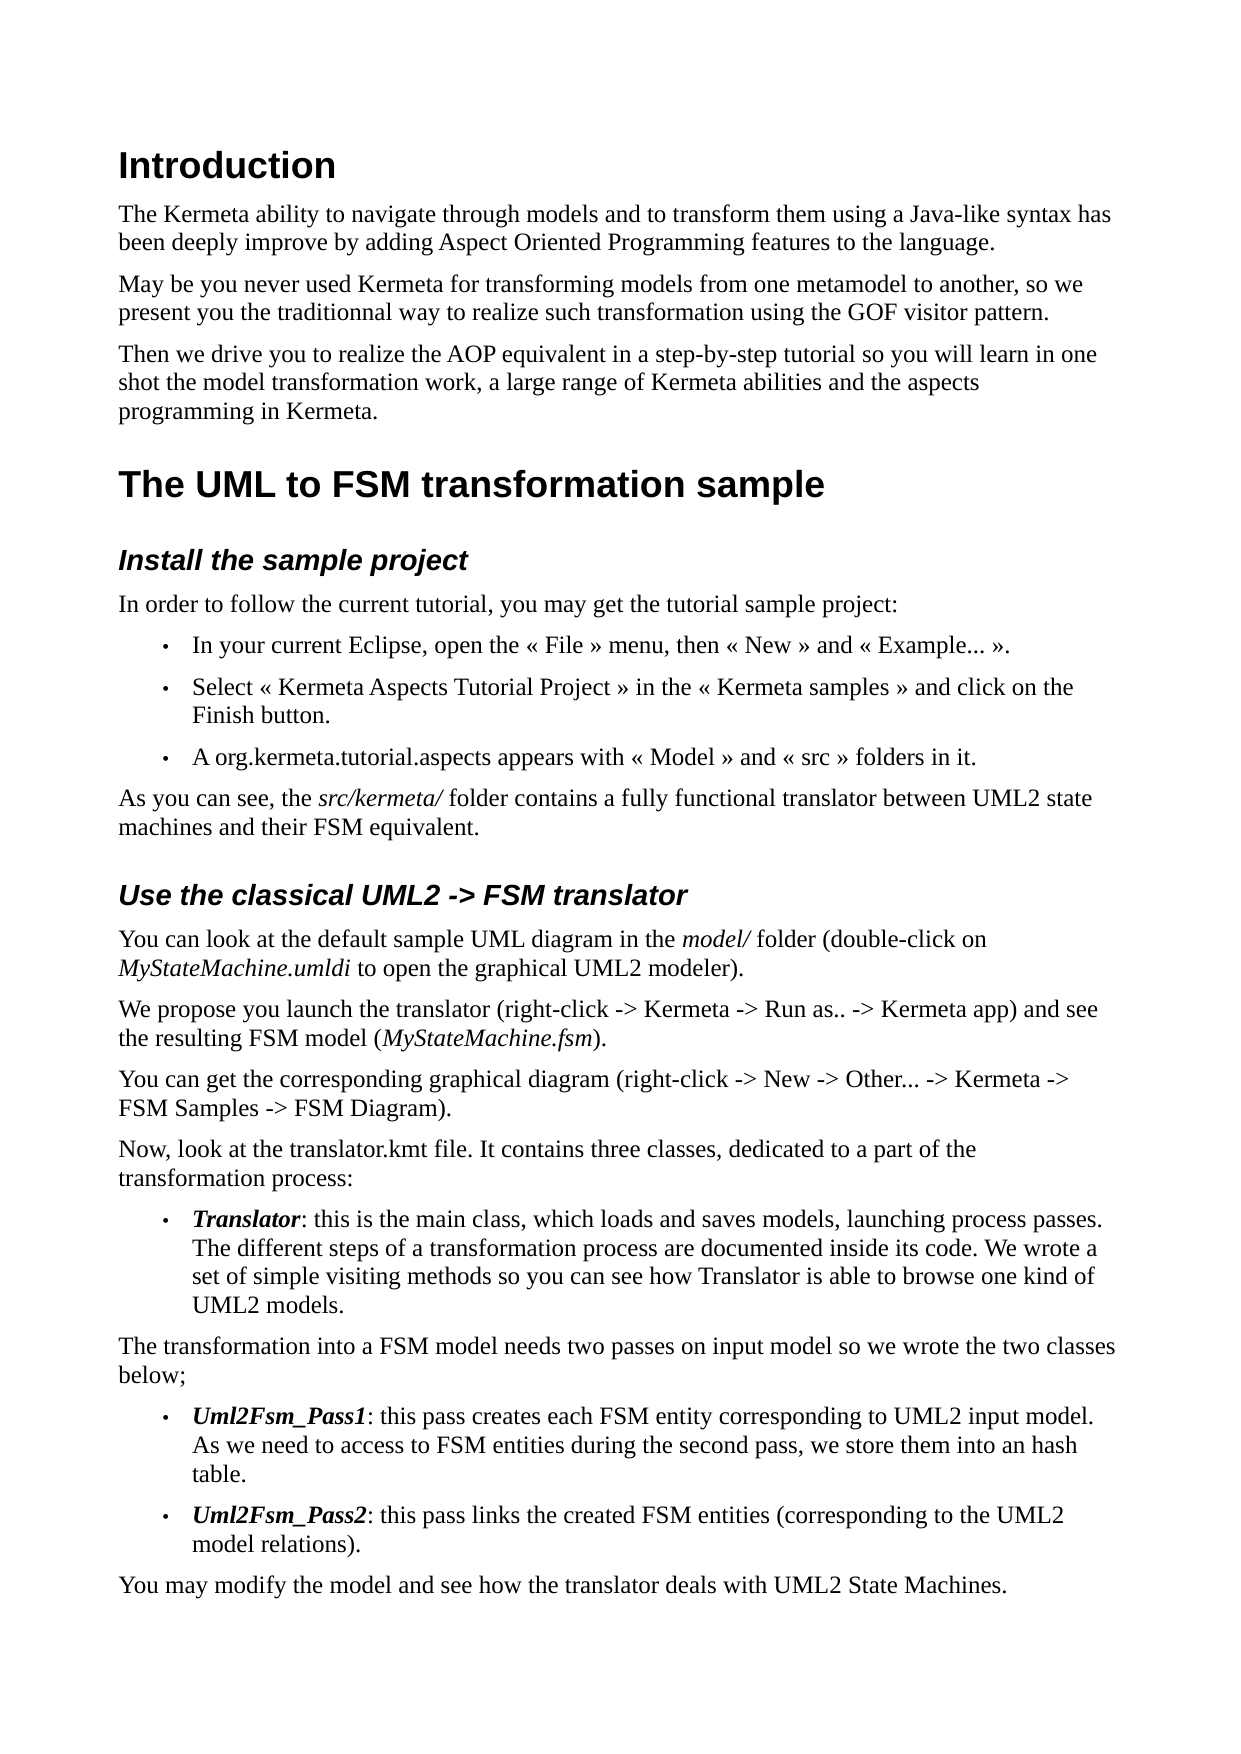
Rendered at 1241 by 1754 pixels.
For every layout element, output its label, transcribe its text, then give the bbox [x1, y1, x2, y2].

text Now, look at the translator.kmt file. It contains three classes, dedicated to a part of the transformation process: [118, 1134, 1122, 1191]
text In order to follow the current tutorial, you may get the tutorial sample project: [118, 589, 1122, 618]
text The transformation into a FSM model needs two passes on input model so we wrote the two classes below; [118, 1331, 1122, 1389]
subtitle The UML to FSM transformation sample [118, 462, 1122, 506]
subtitle Install the sample project [118, 543, 1122, 577]
subtitle Use the classical UML2 -> FSM translator [118, 878, 1122, 911]
text May be you never used Kermeta for transforming models from one metamodel to another, so we present you the traditionnal way to realize such transformation using the GOF visitor pattern. [118, 269, 1122, 326]
list A org.kermeta.tutorial.aspects appears with « Model » and « src » folders in it. [162, 742, 1122, 770]
text We propose you launch the translator (right-click -> Kermeta -> Run as.. -> Kermeta app) and see the resulting FSM model (MyStateMachine.fsm). [118, 994, 1122, 1051]
text Then we drive you to realize the AOP equivalent in a step-by-step tutorial so you will learn in one shot the model transformation work, a large range of Kermeta abilities and the aspects programming in Kermeta. [118, 339, 1122, 425]
text You may modify the model and see how the translator deals with UML2 State Machines. [118, 1570, 1122, 1599]
list In your current Eclipse, open the « File » menu, then « New » and « Example... ». [162, 630, 1122, 659]
text The Kermeta ability to navigate through models and to transform them using a Java-like syntax has been deeply improve by adding Aspect Oriented Programming features to the language. [118, 199, 1122, 256]
text You can look at the default sample UML diagram in the model/ folder (double-click on MyStateMachine.umldi to open the graphical UML2 modeler). [118, 924, 1122, 981]
list Select « Kermeta Aspects Tutorial Project » in the « Kermeta samples » and click on the Finish button. [162, 672, 1122, 729]
subtitle Introduction [118, 143, 1122, 186]
list Uml2Fsm_Pass1: this pass creates each FSM entity corresponding to UML2 input model. As we need to access to FSM entities during the second pass, we store them into an hash table. [162, 1401, 1122, 1488]
list Uml2Fsm_Pass2: this pass links the created FSM entities (corresponding to the UML2 model relations). [162, 1500, 1122, 1558]
text You can get the corresponding graphical diagram (right-click -> New -> Other... -> Kermeta -> FSM Samples -> FSM Diagram). [118, 1064, 1122, 1121]
list Translator: this is the main class, which loads and saves models, launching process passes. The different steps of a transformation process are documented inside its code. We wrote a set of simple visiting methods so you can see how Translator is able to browse one kind of UML2 models. [162, 1204, 1122, 1319]
text As you can see, the src/kermeta/ folder contains a fully functional translator between UML2 state machines and their FSM equivalent. [118, 783, 1122, 840]
